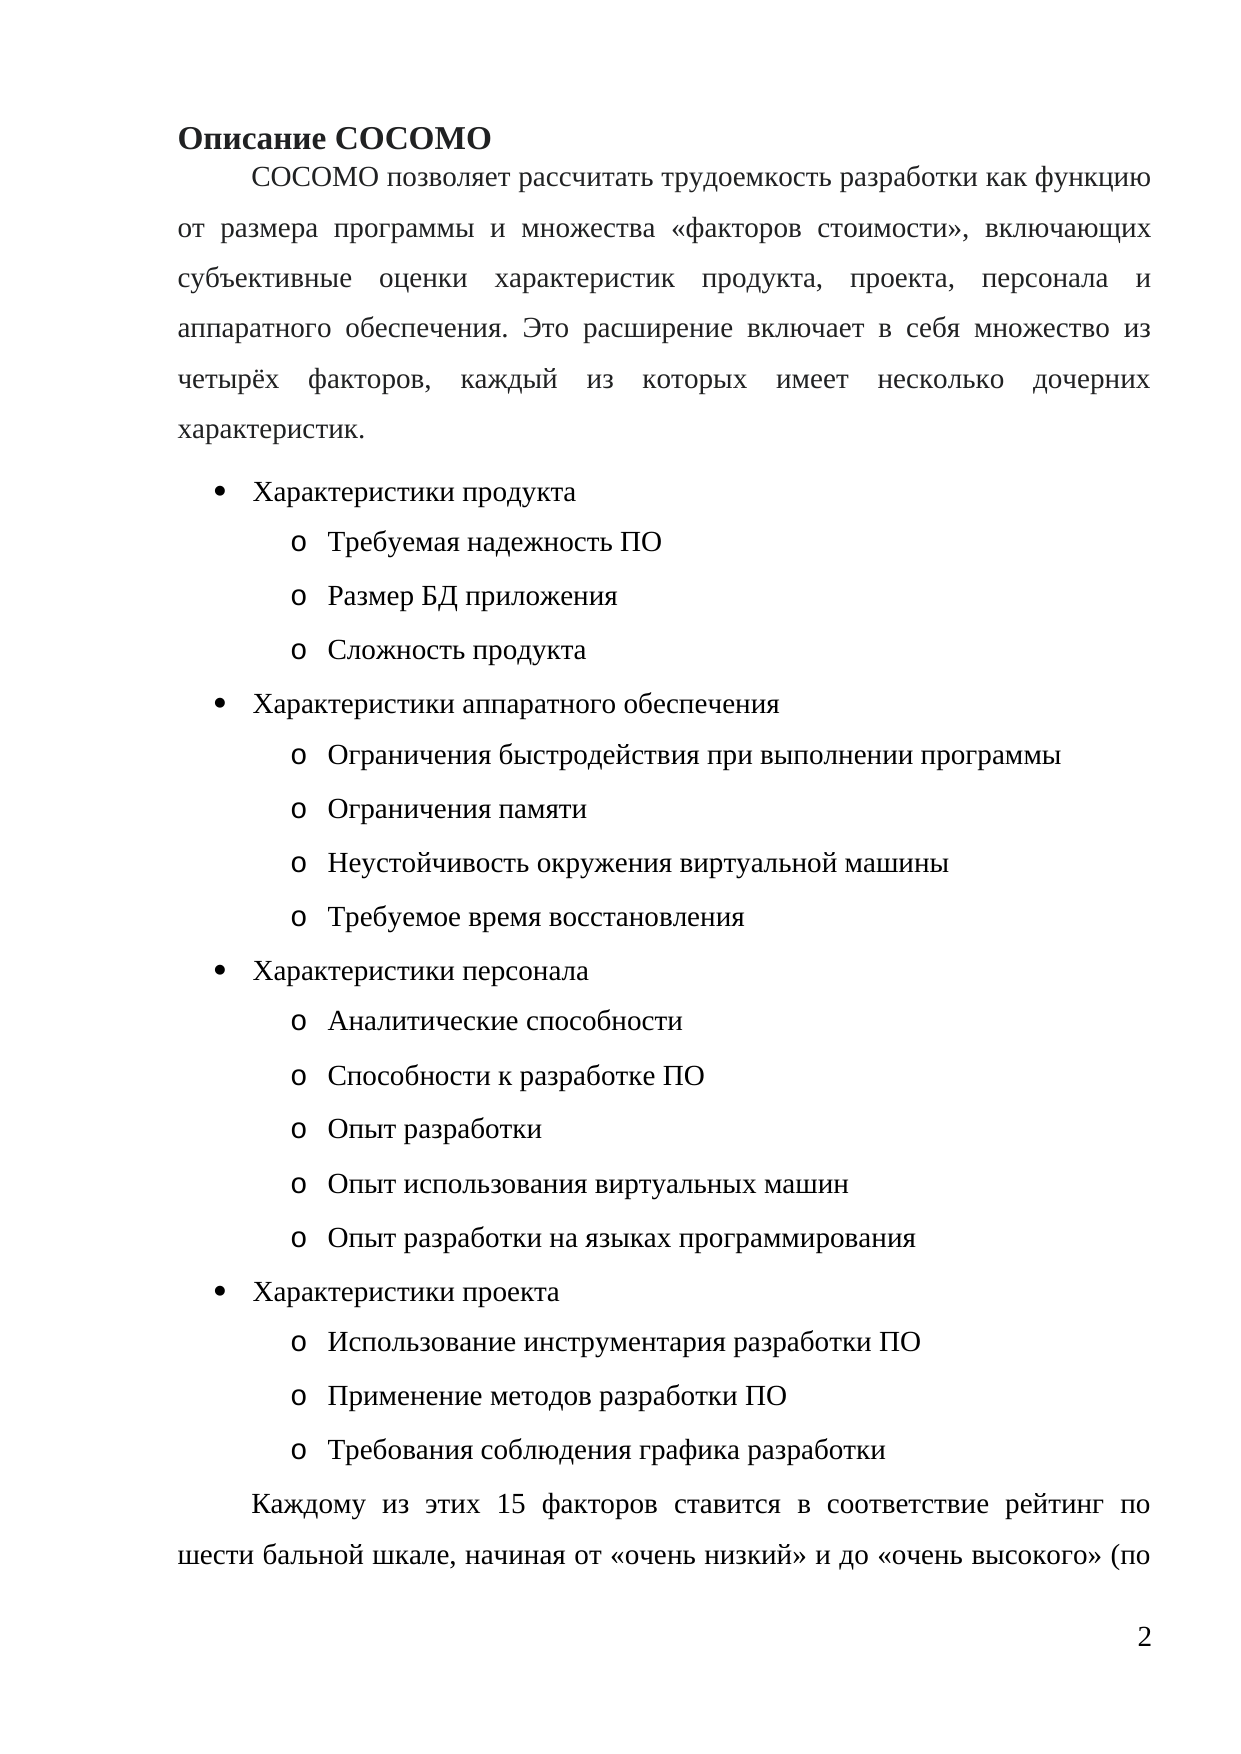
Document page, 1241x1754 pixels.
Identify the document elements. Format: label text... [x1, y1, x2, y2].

list Ограничения памяти [290, 791, 1152, 827]
list Неустойчивость окружения виртуальной машины [290, 845, 1152, 881]
list Опыт разработки [290, 1112, 1152, 1148]
list Опыт использования виртуальных машин [290, 1166, 1152, 1202]
list Способности к разработке ПО [290, 1058, 1152, 1094]
list Требуемое время восстановления [290, 899, 1152, 935]
list Сложность продукта [290, 632, 1152, 668]
text COCOMO позволяет рассчитать трудоемкость разработки как функцию от размера программы и множества «факторов стоимости», включающих субъективные оценки характеристик продукта, проекта, персонала и аппаратного обеспечения. Это расширение включает в себя множество из четырёх факторов, каждый из которых имеет несколько дочерних характеристик. [177, 159, 1152, 444]
list Характеристики продукта [215, 474, 1152, 507]
list Использование инструментария разработки ПО [290, 1324, 1152, 1360]
list Опыт разработки на языках программирования [290, 1220, 1152, 1256]
list Требуемая надежность ПО [290, 524, 1152, 560]
list Требования соблюдения графика разработки [290, 1432, 1152, 1468]
text Каждому из этих 15 факторов ставится в соответствие рейтинг по шести бальной шкале, начиная от «очень низкий» и до «очень высокого» (по [177, 1486, 1152, 1570]
list Применение методов разработки ПО [290, 1378, 1152, 1414]
subtitle Описание COCOMO [177, 118, 1152, 156]
list Характеристики проекта [215, 1274, 1152, 1307]
list Характеристики аппаратного обеспечения [215, 686, 1152, 720]
list Размер БД приложения [290, 578, 1152, 614]
list Характеристики персонала [215, 953, 1152, 987]
list Аналитические способности [290, 1003, 1152, 1039]
list Ограничения быстродействия при выполнении программы [290, 737, 1152, 773]
